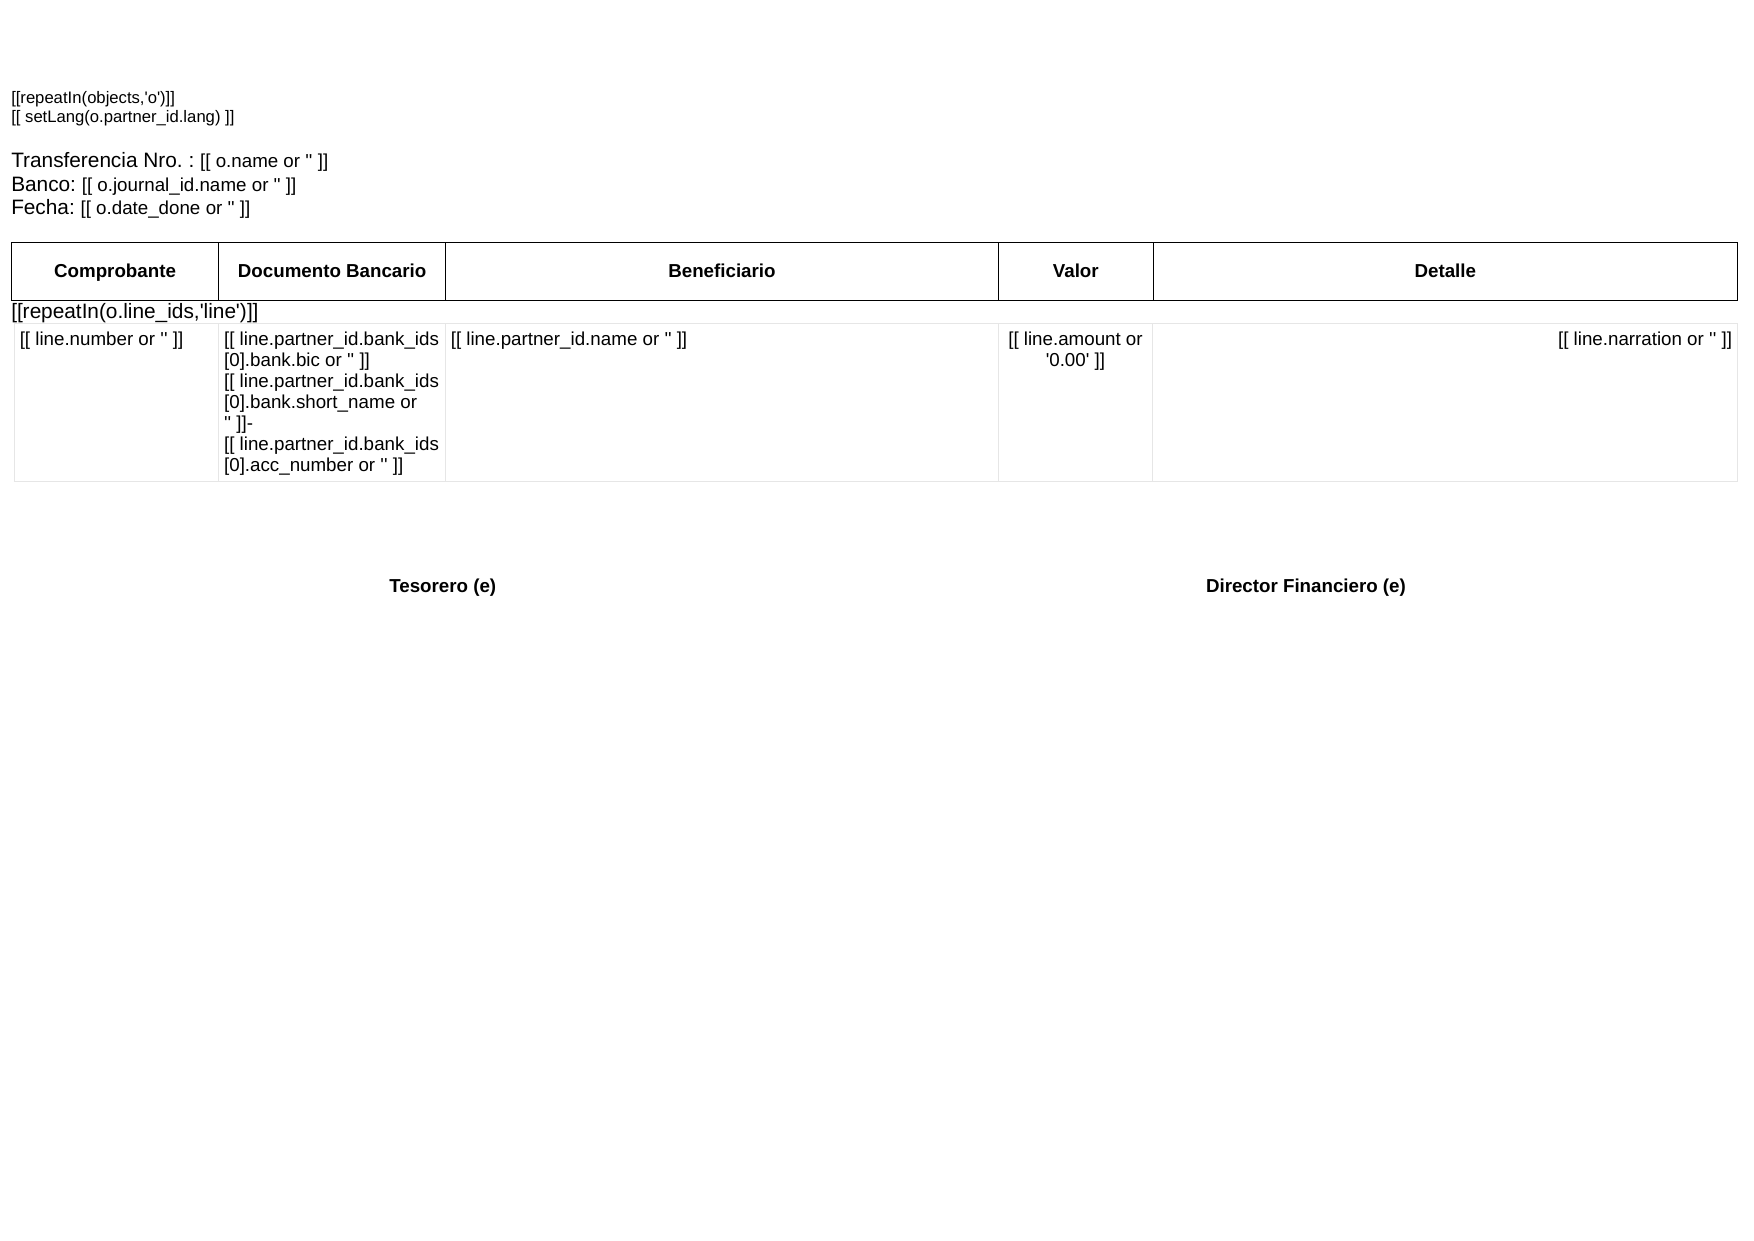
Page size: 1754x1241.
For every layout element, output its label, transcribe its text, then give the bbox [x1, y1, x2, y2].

table_header Tesorero (e) [11, 528, 874, 602]
table_header Documento Bancario [219, 243, 445, 299]
table_header [[ line.partner_id.bank_ids[0].bank.bic or '' ]][[ line.partner_id.bank_ids[0].bank.short_name or '' ]]-[[ line.partner_id.bank_ids[0].acc_number or '' ]] [219, 324, 445, 481]
text [[repeatIn(objects,'o')]] [11, 88, 1737, 107]
table_header Detalle [1154, 243, 1737, 299]
text Banco: [[ o.journal_id.name or '' ]] [11, 172, 1737, 196]
text Transferencia Nro. : [[ o.name or '' ]] [11, 149, 1737, 172]
table_header [[ line.number or '' ]] [15, 324, 218, 481]
table_header [[ line.partner_id.name or '' ]] [446, 324, 998, 481]
table_header [[ line.amount or '0.00' ]] [999, 324, 1152, 481]
table_header Comprobante [12, 243, 218, 299]
table_header [[ line.narration or '' ]] [1153, 324, 1737, 481]
table_header Director Financiero (e) [874, 528, 1737, 602]
text Fecha: [[ o.date_done or '' ]] [11, 196, 1737, 219]
table_header Valor [999, 243, 1153, 299]
table_header Beneficiario [446, 243, 998, 299]
text [[repeatIn(o.line_ids,'line')]] [11, 301, 1737, 323]
text [[ setLang(o.partner_id.lang) ]] [11, 107, 1737, 126]
